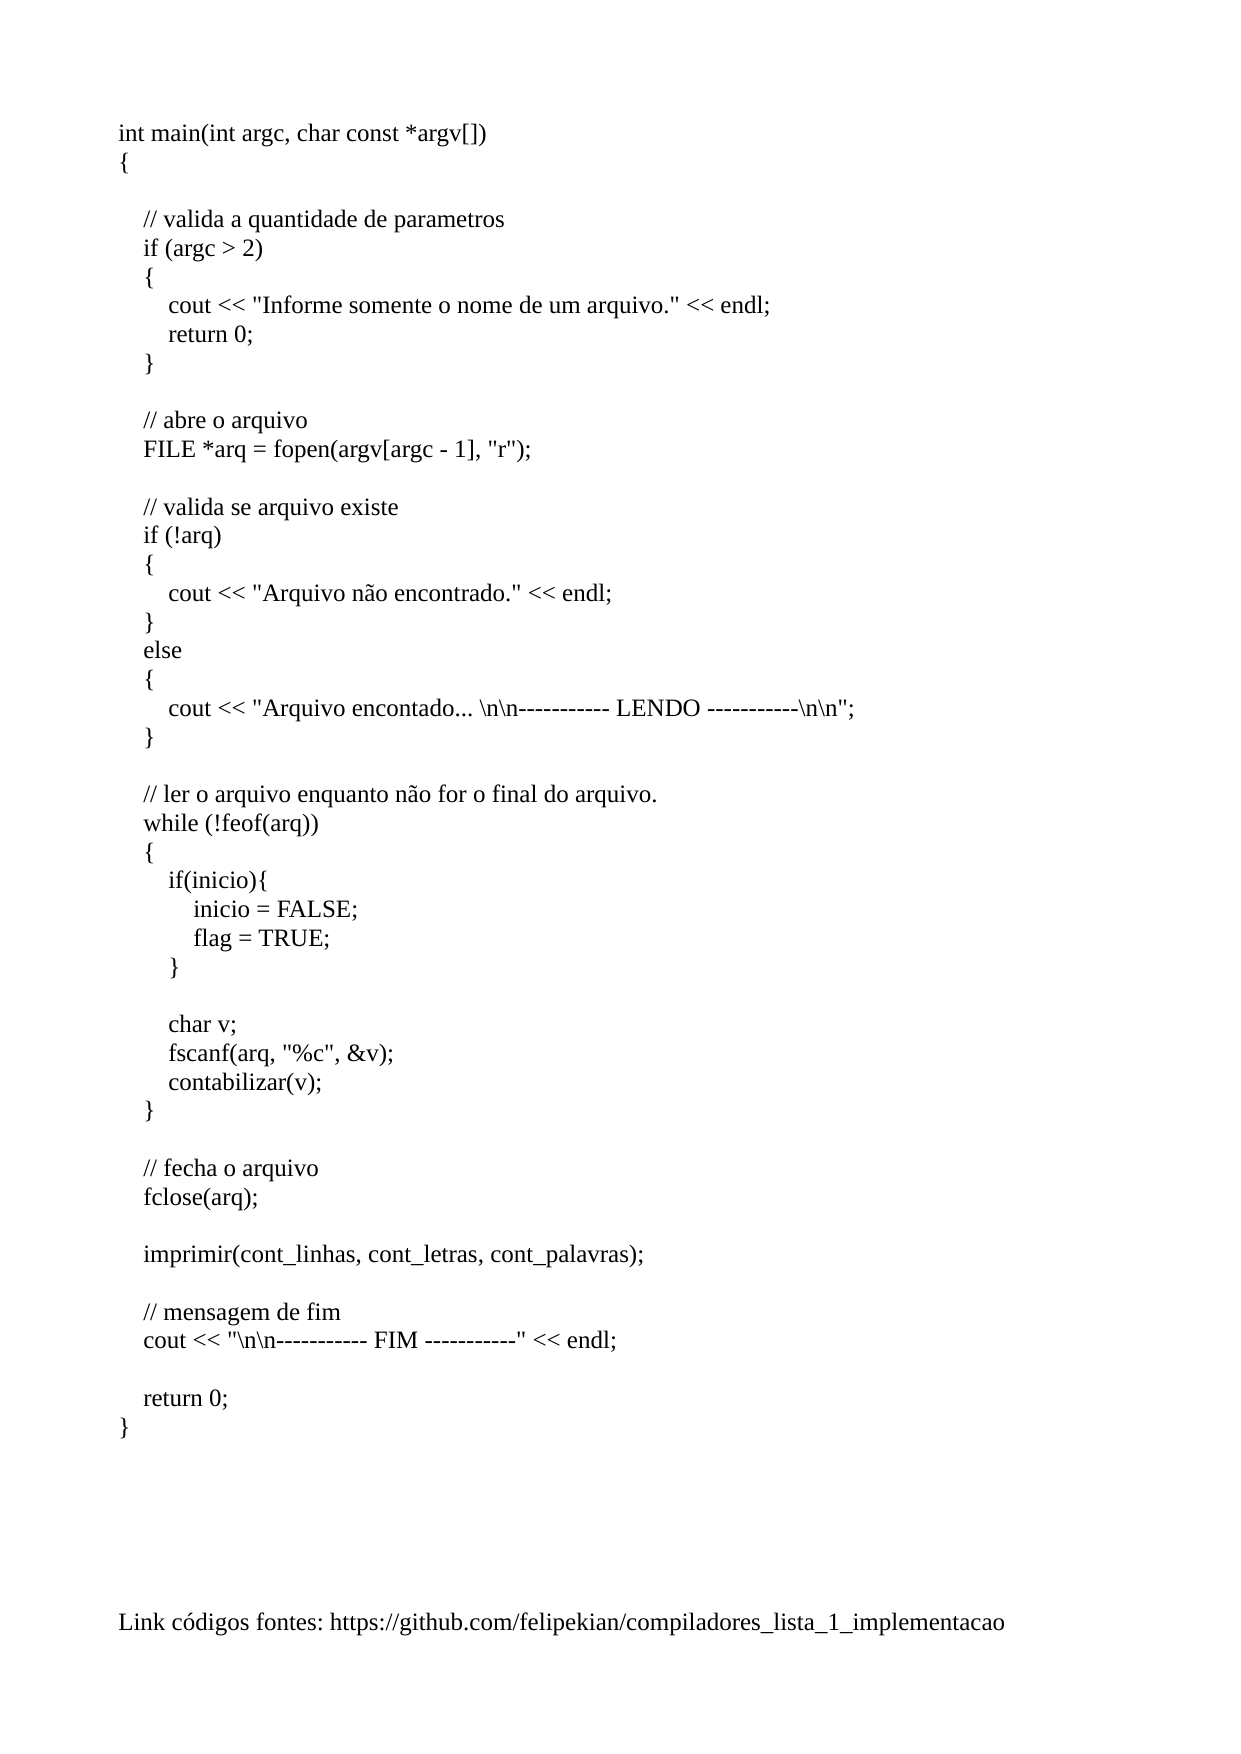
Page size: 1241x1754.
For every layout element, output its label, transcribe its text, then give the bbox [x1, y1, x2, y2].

text } [118, 348, 1122, 377]
text // abre o arquivo [118, 406, 1122, 434]
text } [118, 607, 1122, 636]
text if (argc > 2) [118, 233, 1122, 262]
text // mensagem de fim [118, 1297, 1122, 1326]
text contabilizar(v); [118, 1067, 1122, 1096]
text { [118, 147, 1122, 176]
text { [118, 549, 1122, 578]
text // fecha o arquivo [118, 1153, 1122, 1182]
text return 0; [118, 319, 1122, 348]
text cout << "Informe somente o nome de um arquivo." << endl; [118, 291, 1122, 319]
text // ler o arquivo enquanto não for o final do arquivo. [118, 779, 1122, 808]
text imprimir(cont_linhas, cont_letras, cont_palavras); [118, 1239, 1122, 1268]
text fclose(arq); [118, 1182, 1122, 1211]
text int main(int argc, char const *argv[]) [118, 118, 1122, 147]
text if(inicio){ [118, 866, 1122, 894]
text else [118, 636, 1122, 664]
text cout << "\n\n----------- FIM -----------" << endl; [118, 1326, 1122, 1354]
text } [118, 1412, 1122, 1441]
text { [118, 837, 1122, 866]
text { [118, 664, 1122, 693]
text } [118, 722, 1122, 751]
text // valida a quantidade de parametros [118, 204, 1122, 233]
text while (!feof(arq)) [118, 808, 1122, 837]
text // valida se arquivo existe [118, 492, 1122, 521]
text } [118, 1096, 1122, 1124]
text char v; [118, 1009, 1122, 1038]
text } [118, 952, 1122, 981]
text { [118, 262, 1122, 291]
text inicio = FALSE; [118, 894, 1122, 923]
text cout << "Arquivo encontado... \n\n----------- LENDO -----------\n\n"; [118, 693, 1122, 722]
text FILE *arq = fopen(argv[argc - 1], "r"); [118, 434, 1122, 463]
text cout << "Arquivo não encontrado." << endl; [118, 578, 1122, 607]
text flag = TRUE; [118, 923, 1122, 952]
text return 0; [118, 1383, 1122, 1412]
text if (!arq) [118, 521, 1122, 549]
text fscanf(arq, "%c", &v); [118, 1038, 1122, 1067]
